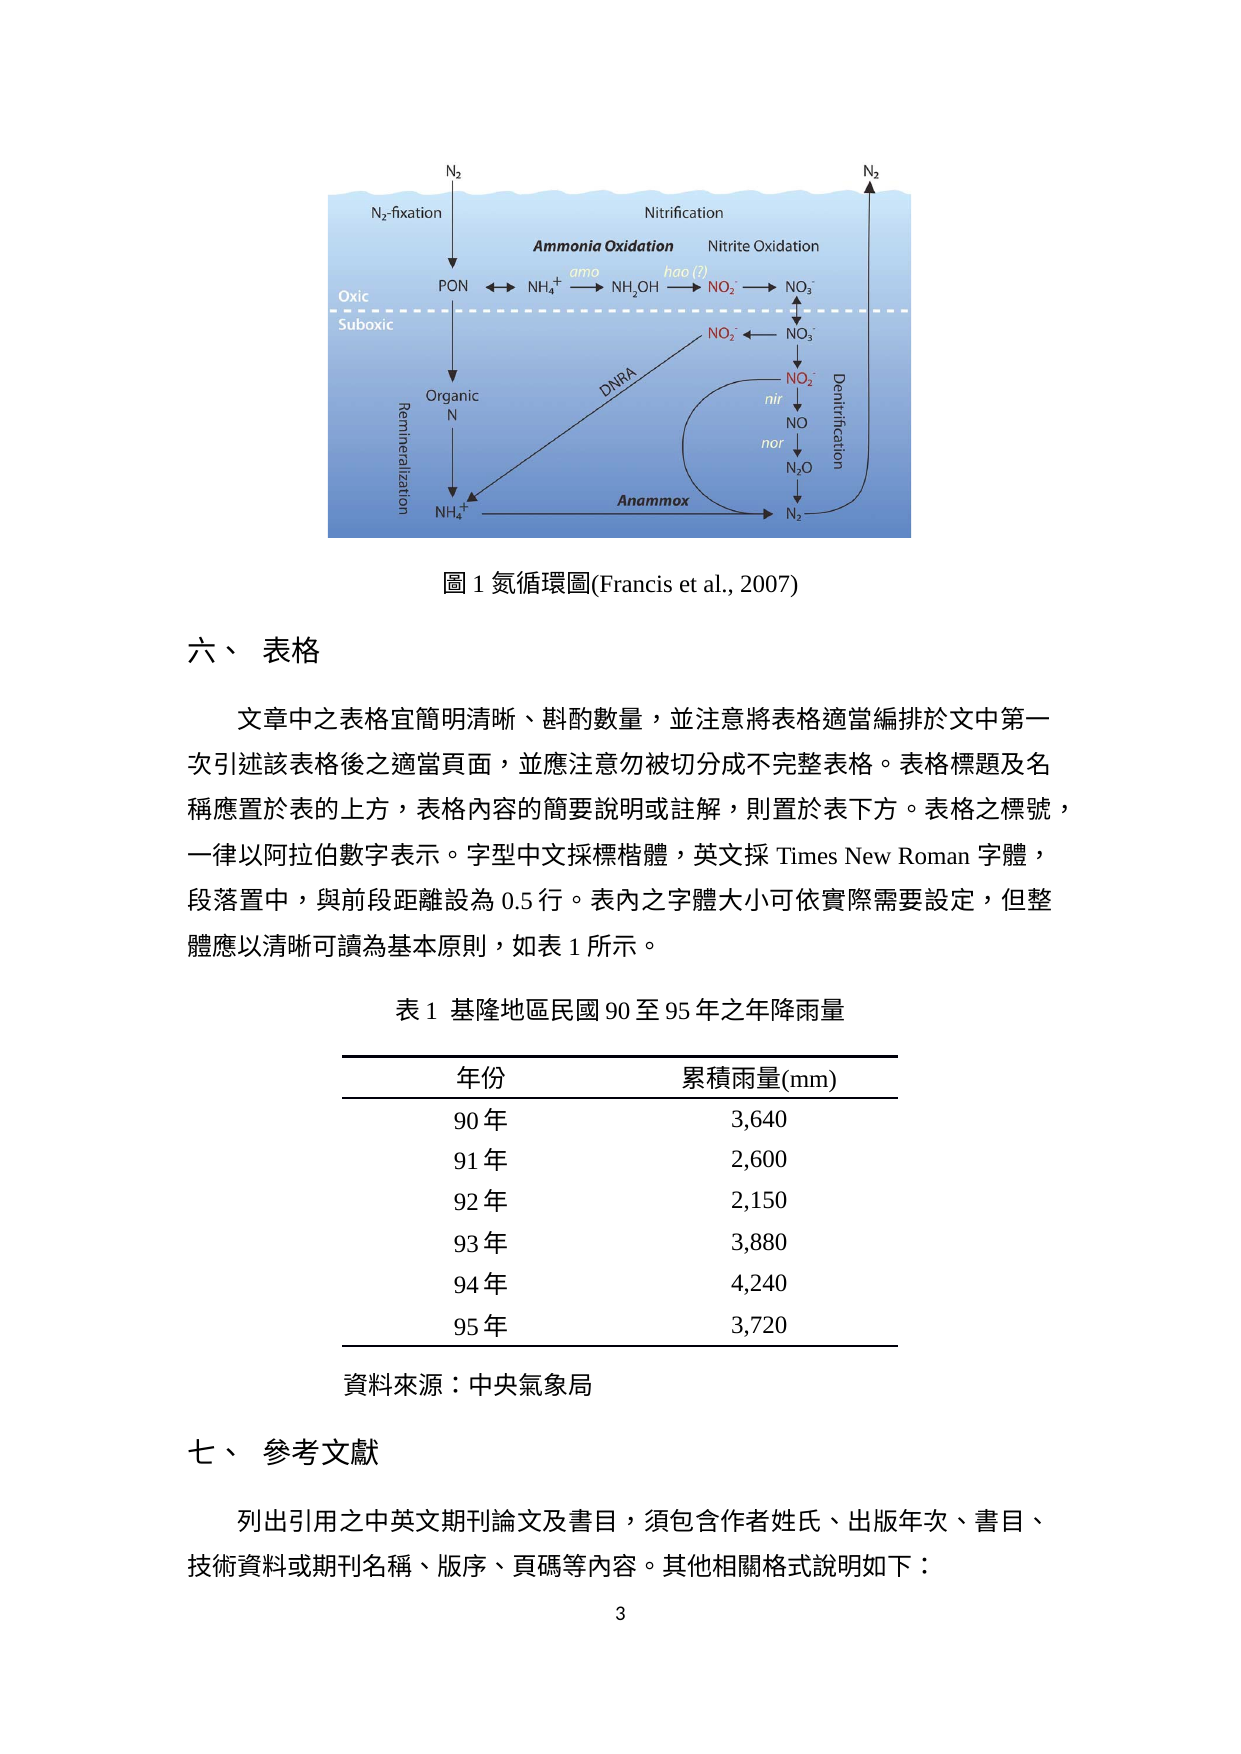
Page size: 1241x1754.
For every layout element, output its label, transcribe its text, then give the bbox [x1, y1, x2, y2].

table_cell 90年 [342, 1099, 620, 1138]
subtitle 表1 基隆地區民國90至95年之年降雨量 [187, 990, 1053, 1027]
picture [327, 162, 912, 538]
table_header 累積雨量(mm) [620, 1058, 898, 1097]
table_cell 92年 [342, 1179, 620, 1221]
table_cell 3,640 [620, 1099, 898, 1138]
list 文章中之表格宜簡明清晰、斟酌數量，並注意將表格適當編排於文中第一次引述該表格後之適當頁面，並應注意勿被切分成不完整表格。表格標題及名稱應置於表的上方，表格內容的簡要說明或註解，則置於表下方。表格之標號，一律以阿拉伯數字表示。字型中文採標楷體，英文採 Times New Roman 字體，段落置中，與前段距離設為0.5行。表內之字體大小可依實際需要設定，但整體應以清晰可讀為基本原則，如表 1 所示。 [187, 699, 1053, 962]
table_cell 93年 [342, 1221, 620, 1262]
list 參考文獻 [187, 1430, 1053, 1472]
table_header 年份 [342, 1058, 620, 1097]
table_cell 3,880 [620, 1221, 898, 1262]
table_cell 3,720 [620, 1304, 898, 1345]
list 列出引用之中英文期刊論文及書目，須包含作者姓氏、出版年次、書目、技術資料或期刊名稱、版序、頁碼等內容。其他相關格式說明如下： [187, 1501, 1053, 1583]
table_cell 91年 [342, 1138, 620, 1179]
list 圖1 氮循環圖(Francis et al., 2007) [187, 564, 1053, 600]
table_cell 2,150 [620, 1179, 898, 1221]
table_cell 2,600 [620, 1138, 898, 1179]
table_cell 95年 [342, 1304, 620, 1345]
table_cell 4,240 [620, 1262, 898, 1303]
table_cell 94年 [342, 1262, 620, 1303]
list 表格 [187, 628, 1053, 670]
list 資料來源：中央氣象局 [262, 1366, 1053, 1402]
